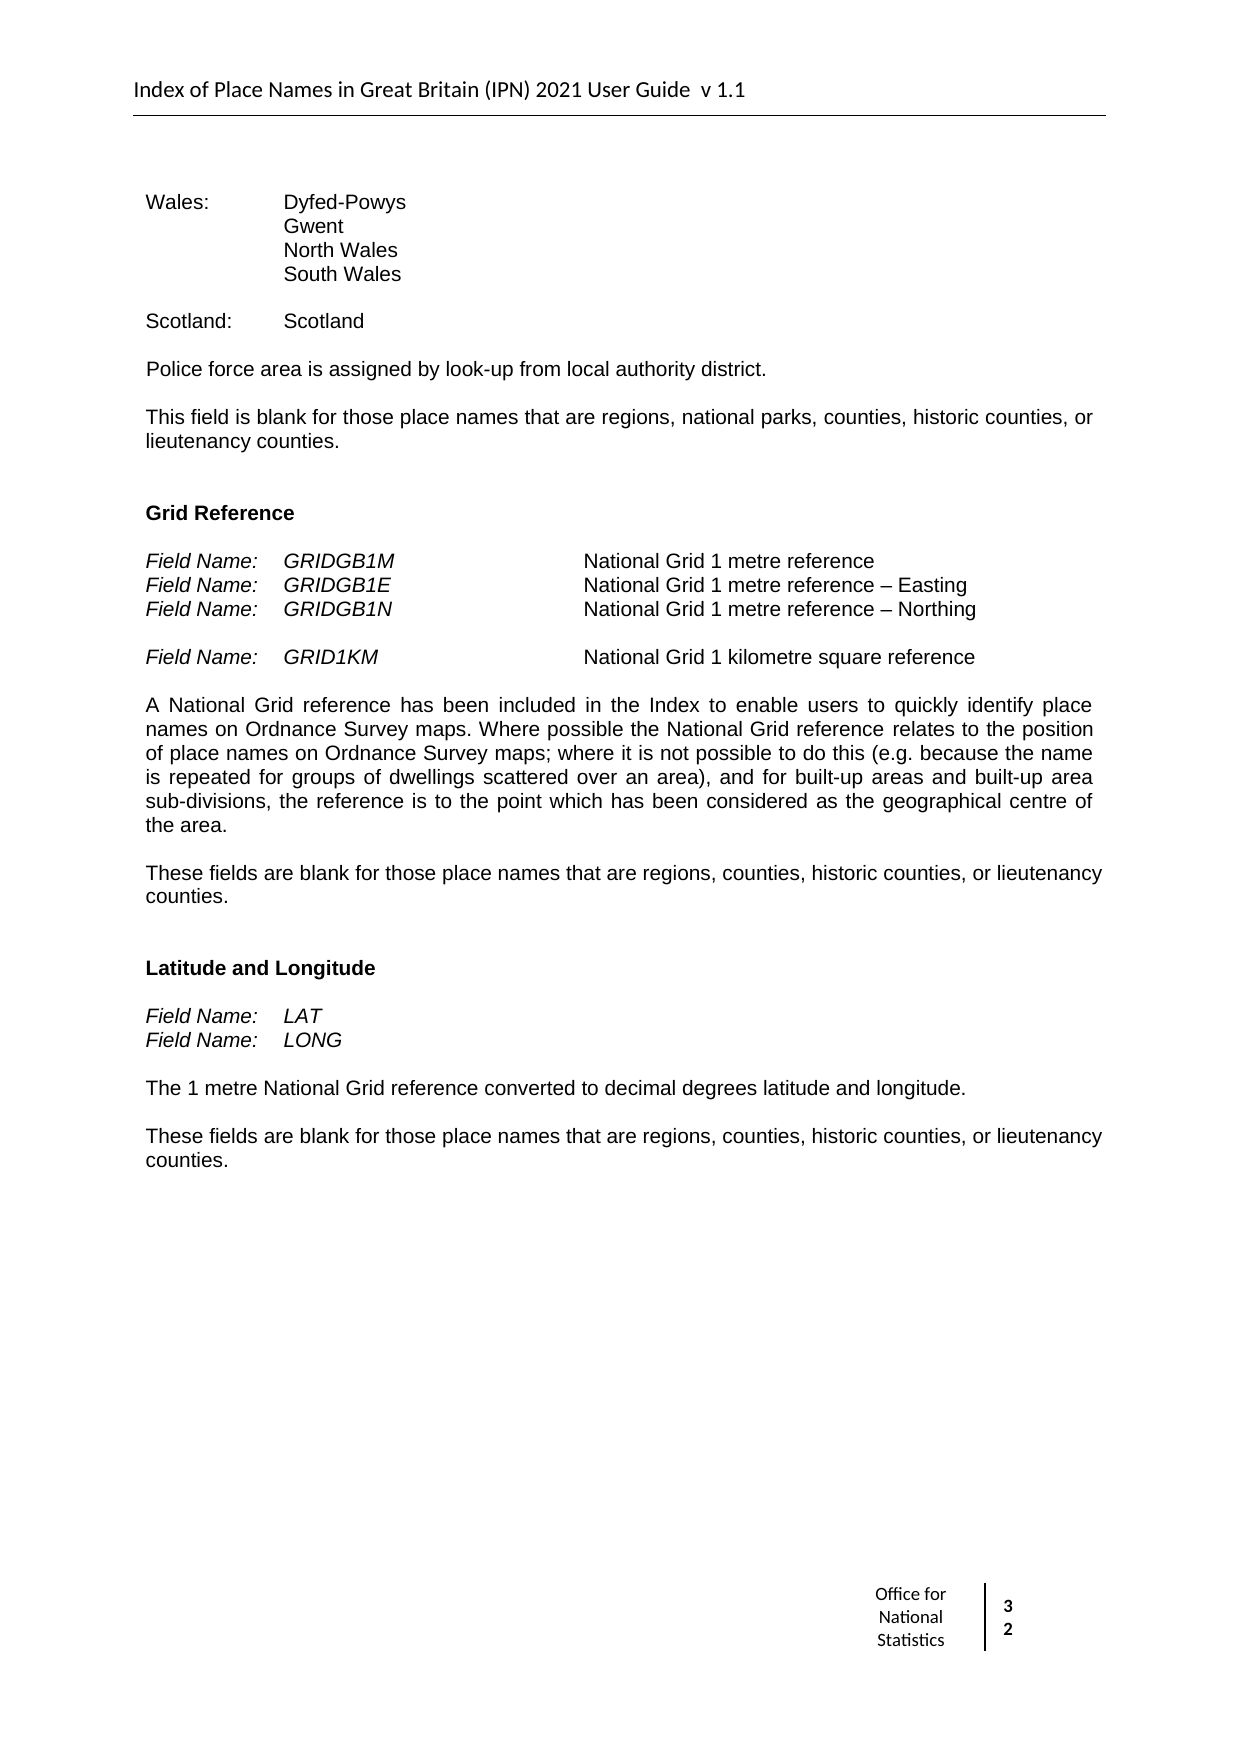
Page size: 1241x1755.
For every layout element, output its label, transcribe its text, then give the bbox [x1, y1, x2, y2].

text Gwent [145, 213, 991, 237]
text This field is blank for those place names that are regions, national parks, counties, historic counties, or lieutenancy counties. [145, 405, 1094, 453]
subtitle Grid Reference [145, 501, 386, 525]
text Police force area is assigned by look-up from local authority district. [146, 357, 1106, 381]
text A National Grid reference has been included in the Index to enable users to quickly identify place names on Ordnance Survey maps. Where possible the National Grid reference relates to the position of place names on Ordnance Survey maps; where it is not possible to do this (e.g. because the name is repeated for groups of dwellings scattered over an area), and for built-up areas and built-up area sub-divisions, the reference is to the point which has been considered as the geographical centre of the area. [145, 693, 1094, 836]
text Scotland: Scotland [145, 309, 991, 333]
text South Wales [145, 261, 991, 285]
text Field Name: LONG [145, 1028, 402, 1052]
text North Wales [145, 237, 991, 261]
text Field Name: GRIDGB1M National Grid 1 metre reference [145, 549, 1108, 573]
text Field Name: GRID1KM National Grid 1 kilometre square reference [145, 645, 1108, 669]
text These fields are blank for those place names that are regions, counties, historic counties, or lieutenancy counties. [145, 1124, 1103, 1172]
text Field Name: GRIDGB1N National Grid 1 metre reference – Northing [145, 597, 1108, 621]
subtitle Latitude and Longitude [145, 956, 386, 980]
text Field Name: GRIDGB1E National Grid 1 metre reference – Easting [145, 573, 1108, 597]
text Field Name: LAT [145, 1004, 402, 1028]
text The 1 metre National Grid reference converted to decimal degrees latitude and longitude. [145, 1076, 1099, 1100]
text Wales: Dyfed-Powys [145, 189, 991, 213]
text These fields are blank for those place names that are regions, counties, historic counties, or lieutenancy counties. [145, 860, 1103, 908]
